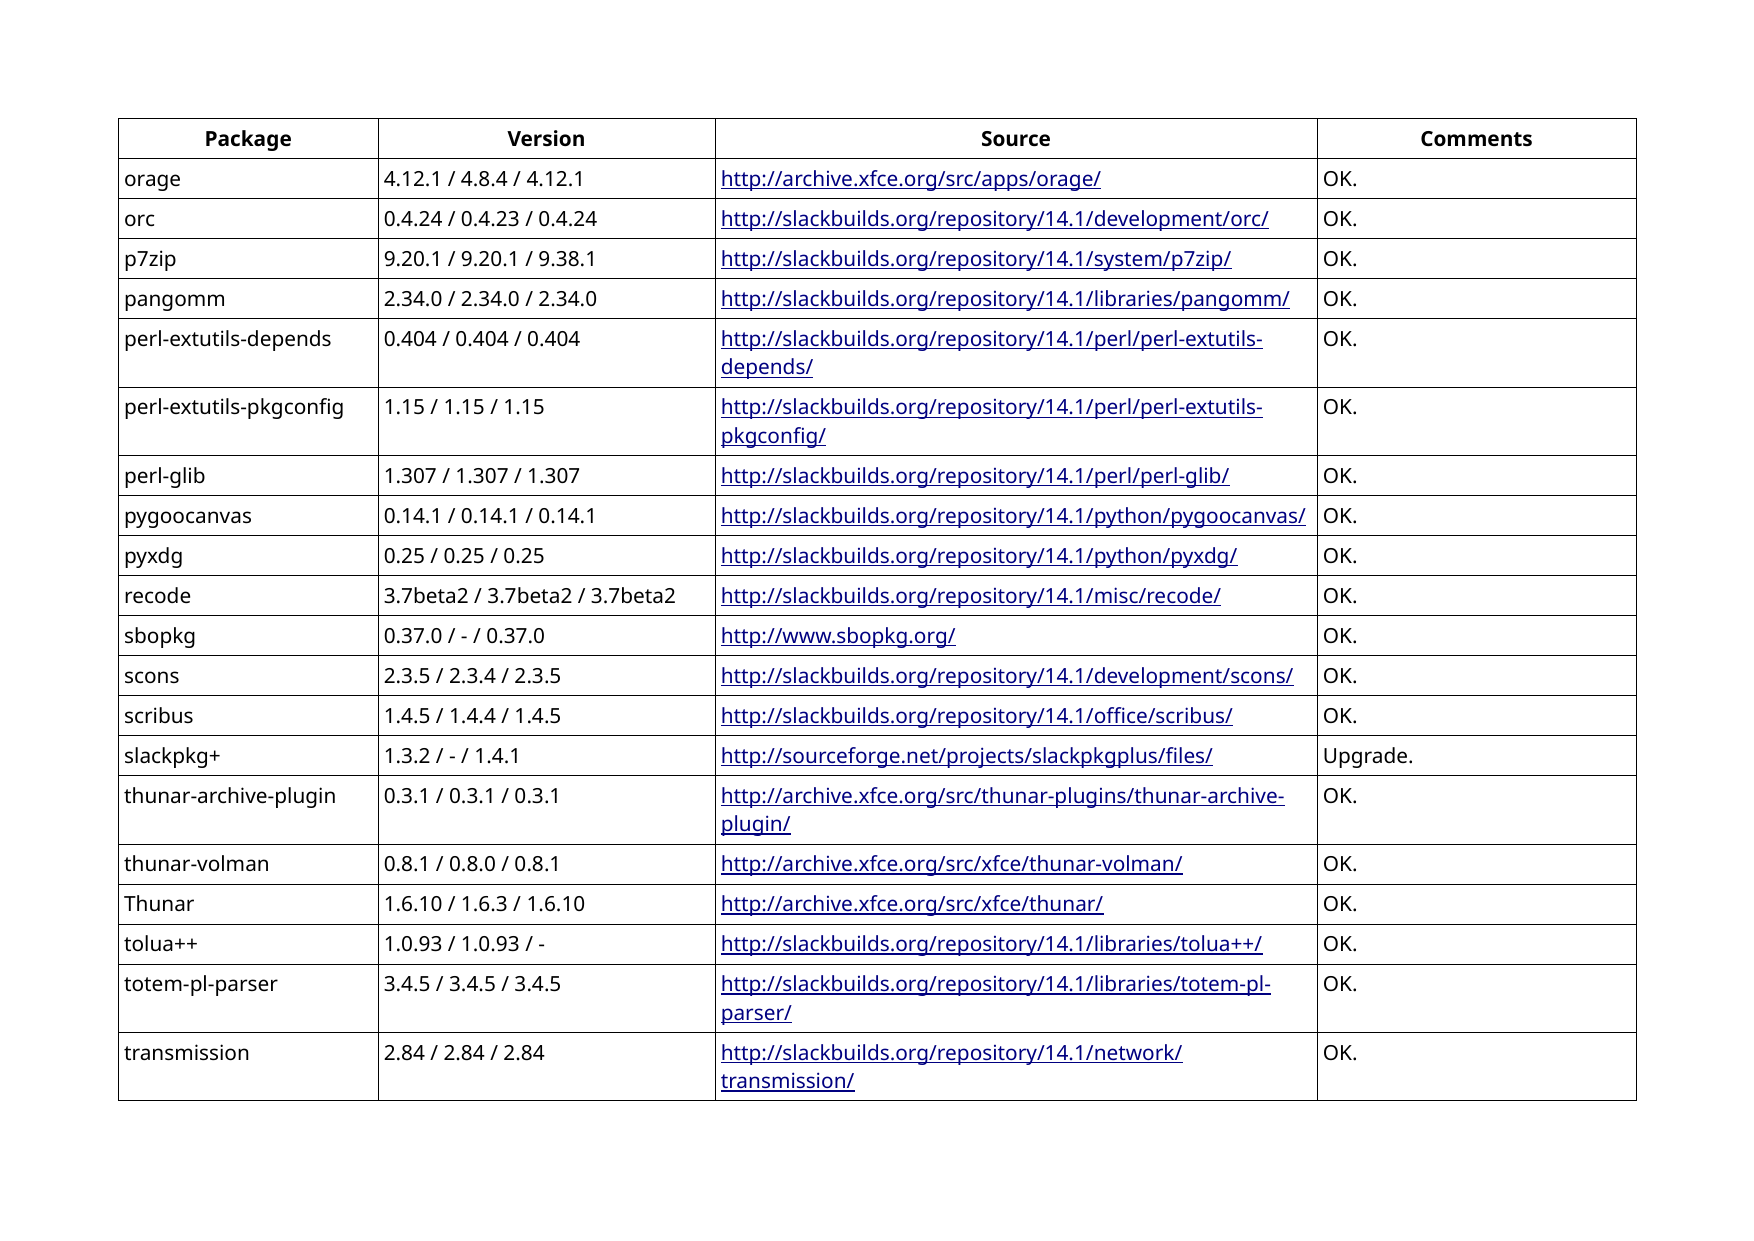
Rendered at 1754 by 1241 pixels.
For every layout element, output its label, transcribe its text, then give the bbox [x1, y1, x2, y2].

table_cell OK. [1318, 456, 1636, 495]
table_header Comments [1318, 119, 1636, 158]
table_cell 2.84 / 2.84 / 2.84 [379, 1033, 715, 1100]
table_cell 1.15 / 1.15 / 1.15 [379, 388, 715, 455]
table_cell 4.12.1 / 4.8.4 / 4.12.1 [379, 159, 715, 198]
table_cell http://archive.xfce.org/src/apps/orage/ [716, 159, 1317, 198]
table_cell transmission [119, 1033, 378, 1100]
table_cell 3.4.5 / 3.4.5 / 3.4.5 [379, 965, 715, 1032]
table_cell sbopkg [119, 616, 378, 655]
table_cell OK. [1318, 279, 1636, 318]
table_cell 0.4.24 / 0.4.23 / 0.4.24 [379, 199, 715, 238]
table_cell http://slackbuilds.org/repository/14.1/libraries/tolua++/ [716, 925, 1317, 963]
table_cell http://slackbuilds.org/repository/14.1/network/transmission/ [716, 1033, 1317, 1100]
table_cell http://slackbuilds.org/repository/14.1/office/scribus/ [716, 696, 1317, 735]
table_cell Thunar [119, 885, 378, 923]
table_cell 1.307 / 1.307 / 1.307 [379, 456, 715, 495]
table_cell http://slackbuilds.org/repository/14.1/development/orc/ [716, 199, 1317, 238]
table_cell scribus [119, 696, 378, 735]
table_cell 2.3.5 / 2.3.4 / 2.3.5 [379, 656, 715, 695]
table_cell perl-extutils-pkgconfig [119, 388, 378, 455]
table_cell OK. [1318, 1033, 1636, 1100]
table_cell 0.37.0 / - / 0.37.0 [379, 616, 715, 655]
table_cell pyxdg [119, 536, 378, 575]
table_cell OK. [1318, 616, 1636, 655]
table_cell p7zip [119, 239, 378, 278]
table_cell OK. [1318, 536, 1636, 575]
table_cell OK. [1318, 776, 1636, 843]
table_cell recode [119, 576, 378, 615]
table_cell perl-glib [119, 456, 378, 495]
table_cell OK. [1318, 696, 1636, 735]
table_cell thunar-volman [119, 845, 378, 883]
table_cell OK. [1318, 239, 1636, 278]
table_cell http://slackbuilds.org/repository/14.1/perl/perl-extutils-pkgconfig/ [716, 388, 1317, 455]
table_cell OK. [1318, 199, 1636, 238]
table_cell http://slackbuilds.org/repository/14.1/python/pygoocanvas/ [716, 496, 1317, 535]
table_cell http://slackbuilds.org/repository/14.1/system/p7zip/ [716, 239, 1317, 278]
table_cell http://slackbuilds.org/repository/14.1/libraries/pangomm/ [716, 279, 1317, 318]
table_cell OK. [1318, 656, 1636, 695]
table_cell http://slackbuilds.org/repository/14.1/perl/perl-glib/ [716, 456, 1317, 495]
table_cell orage [119, 159, 378, 198]
table_cell 3.7beta2 / 3.7beta2 / 3.7beta2 [379, 576, 715, 615]
table_cell 9.20.1 / 9.20.1 / 9.38.1 [379, 239, 715, 278]
table_cell http://slackbuilds.org/repository/14.1/perl/perl-extutils-depends/ [716, 319, 1317, 387]
table_cell OK. [1318, 965, 1636, 1032]
table_cell 1.3.2 / - / 1.4.1 [379, 736, 715, 775]
table_cell pygoocanvas [119, 496, 378, 535]
table_cell 0.8.1 / 0.8.0 / 0.8.1 [379, 845, 715, 883]
table_cell OK. [1318, 925, 1636, 963]
table_cell http://slackbuilds.org/repository/14.1/development/scons/ [716, 656, 1317, 695]
table_cell OK. [1318, 496, 1636, 535]
table_cell 0.404 / 0.404 / 0.404 [379, 319, 715, 387]
table_cell http://archive.xfce.org/src/thunar-plugins/thunar-archive-plugin/ [716, 776, 1317, 843]
table_cell http://archive.xfce.org/src/xfce/thunar-volman/ [716, 845, 1317, 883]
table_cell perl-extutils-depends [119, 319, 378, 387]
table_cell Upgrade. [1318, 736, 1636, 775]
table_cell tolua++ [119, 925, 378, 963]
table_cell http://slackbuilds.org/repository/14.1/libraries/totem-pl-parser/ [716, 965, 1317, 1032]
table_header Source [716, 119, 1317, 158]
table_cell http://www.sbopkg.org/ [716, 616, 1317, 655]
table_cell 0.25 / 0.25 / 0.25 [379, 536, 715, 575]
table_cell 0.14.1 / 0.14.1 / 0.14.1 [379, 496, 715, 535]
table_cell http://sourceforge.net/projects/slackpkgplus/files/ [716, 736, 1317, 775]
table_header Package [119, 119, 378, 158]
table_cell 1.4.5 / 1.4.4 / 1.4.5 [379, 696, 715, 735]
table_cell 1.0.93 / 1.0.93 / - [379, 925, 715, 963]
table_cell totem-pl-parser [119, 965, 378, 1032]
table_cell OK. [1318, 576, 1636, 615]
table_cell OK. [1318, 845, 1636, 883]
table_cell scons [119, 656, 378, 695]
table_cell OK. [1318, 388, 1636, 455]
table_cell http://slackbuilds.org/repository/14.1/python/pyxdg/ [716, 536, 1317, 575]
table_cell pangomm [119, 279, 378, 318]
table_cell 0.3.1 / 0.3.1 / 0.3.1 [379, 776, 715, 843]
table_header Version [379, 119, 715, 158]
table_cell http://slackbuilds.org/repository/14.1/misc/recode/ [716, 576, 1317, 615]
table_cell orc [119, 199, 378, 238]
table_cell http://archive.xfce.org/src/xfce/thunar/ [716, 885, 1317, 923]
table_cell OK. [1318, 159, 1636, 198]
table_cell slackpkg+ [119, 736, 378, 775]
table_cell thunar-archive-plugin [119, 776, 378, 843]
table_cell OK. [1318, 319, 1636, 387]
table_cell 2.34.0 / 2.34.0 / 2.34.0 [379, 279, 715, 318]
table_cell OK. [1318, 885, 1636, 923]
table_cell 1.6.10 / 1.6.3 / 1.6.10 [379, 885, 715, 923]
